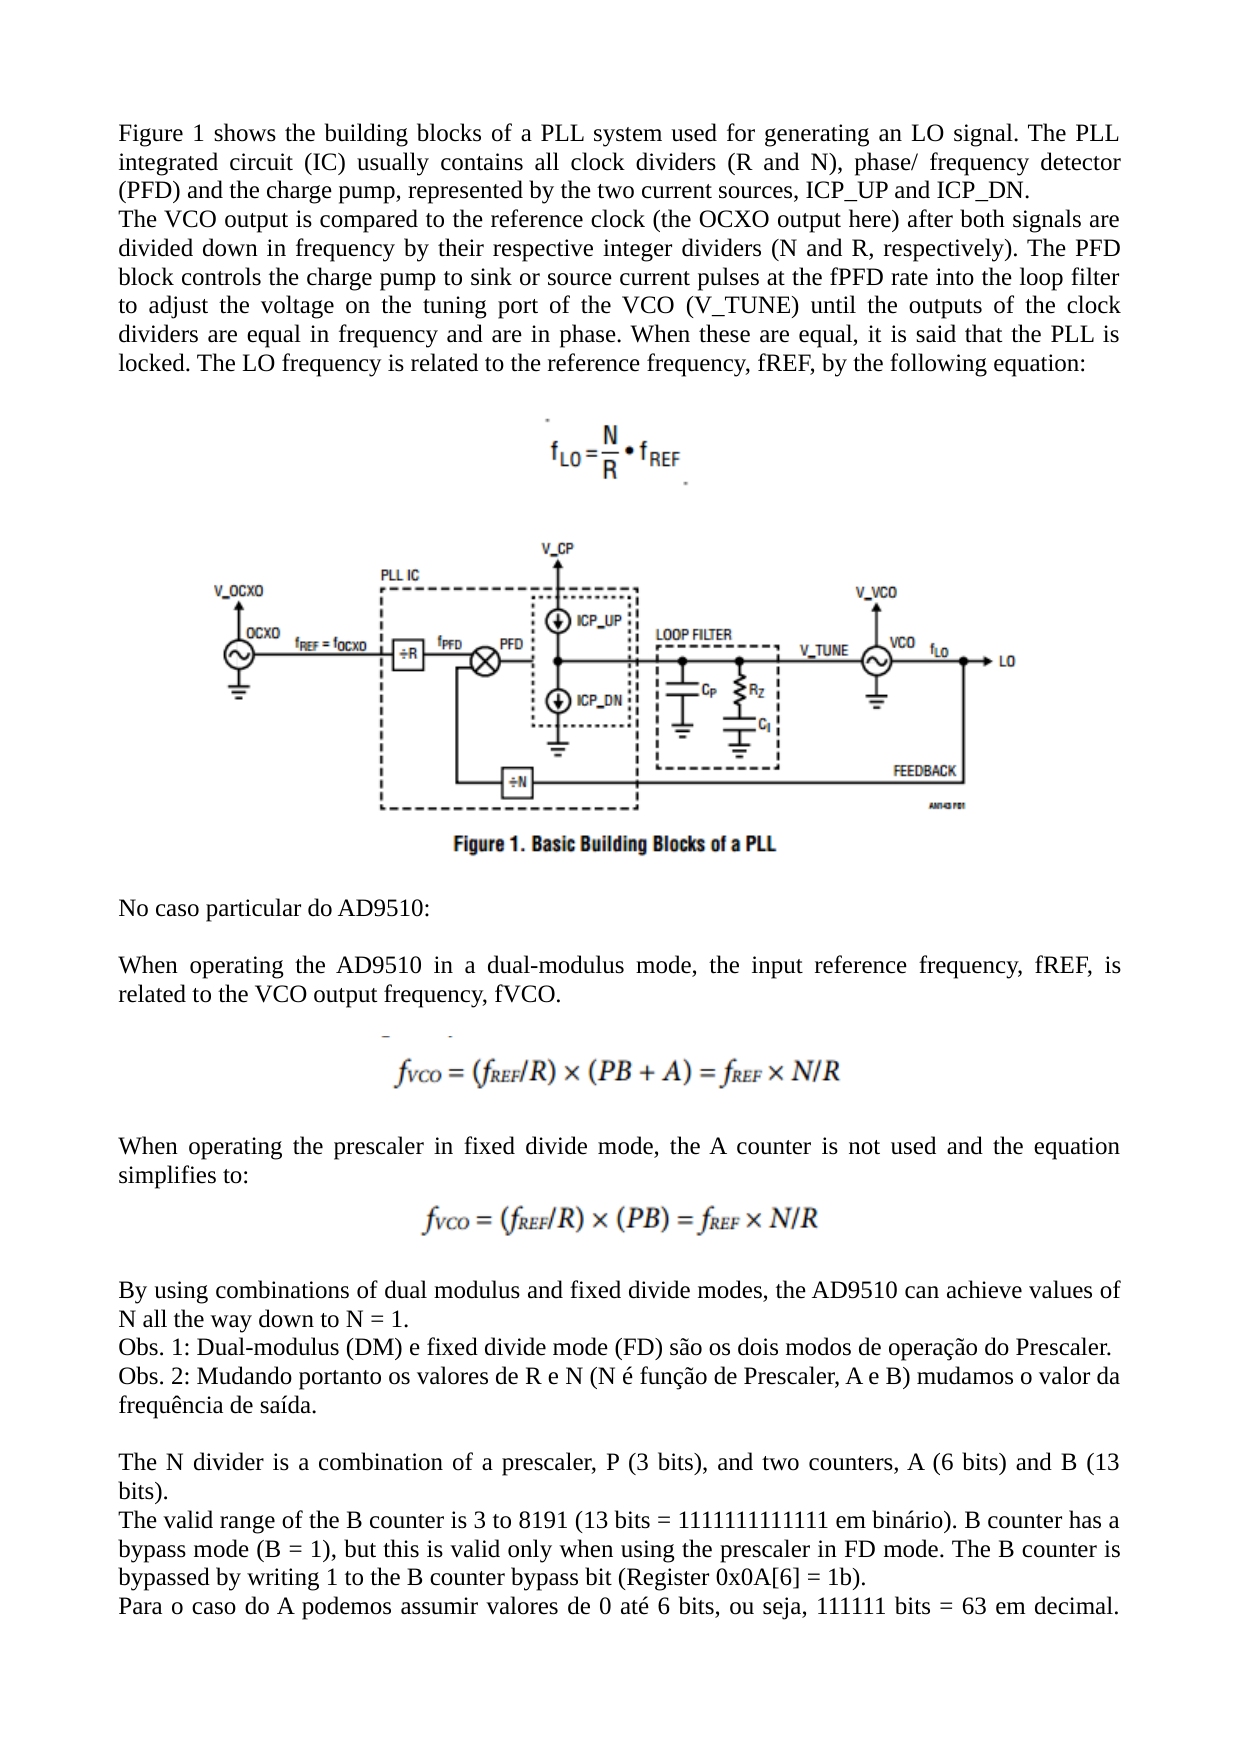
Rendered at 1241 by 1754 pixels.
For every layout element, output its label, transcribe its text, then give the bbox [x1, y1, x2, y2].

text Obs. 1: Dual-modulus (DM) e fixed divide mode (FD) são os dois modos de operação do Prescaler. [118, 1332, 1122, 1361]
text Para o caso do A podemos assumir valores de 0 até 6 bits, ou seja, 111111 bits = 63 em decimal. [118, 1591, 1122, 1620]
picture [379, 1036, 861, 1103]
text Figure 1 shows the building blocks of a PLL system used for generating an LO signal. The PLL integrated circuit (IC) usually contains all clock dividers (R and N), phase/ frequency detector (PFD) and the charge pump, represented by the two current sources, ICP_UP and ICP_DN. [118, 118, 1122, 204]
text By using combinations of dual modulus and fixed divide modes, the AD9510 can achieve values of N all the way down to N = 1. [118, 1275, 1122, 1332]
text No caso particular do AD9510: [118, 893, 1122, 922]
picture [536, 405, 704, 498]
text When operating the AD9510 in a dual-modulus mode, the input reference frequency, fREF, is related to the VCO output frequency, fVCO. [118, 950, 1122, 1008]
text The N divider is a combination of a prescaler, P (3 bits), and two counters, A (6 bits) and B (13 bits). [118, 1447, 1122, 1505]
text The VCO output is compared to the reference clock (the OCXO output here) after both signals are divided down in frequency by their respective integer dividers (N and R, respectively). The PFD block controls the charge pump to sink or source current pulses at the fPFD rate into the loop filter to adjust the voltage on the tuning port of the VCO (V_TUNE) until the outputs of the clock dividers are equal in frequency and are in phase. When these are equal, it is said that the PLL is locked. The LO frequency is related to the reference frequency, fREF, by the following equation: [118, 204, 1122, 377]
text Obs. 2: Mudando portanto os valores de R e N (N é função de Prescaler, A e B) mudamos o valor da frequência de saída. [118, 1361, 1122, 1419]
picture [413, 1188, 827, 1247]
text The valid range of the B counter is 3 to 8191 (13 bits = 1111111111111 em binário). B counter has a bypass mode (B = 1), but this is valid only when using the prescaler in FD mode. The B counter is bypassed by writing 1 to the B counter bypass bit (Register 0x0A[6] = 1b). [118, 1505, 1122, 1591]
picture [213, 526, 1027, 864]
text When operating the prescaler in fixed divide mode, the A counter is not used and the equation simplifies to: [118, 1131, 1122, 1188]
